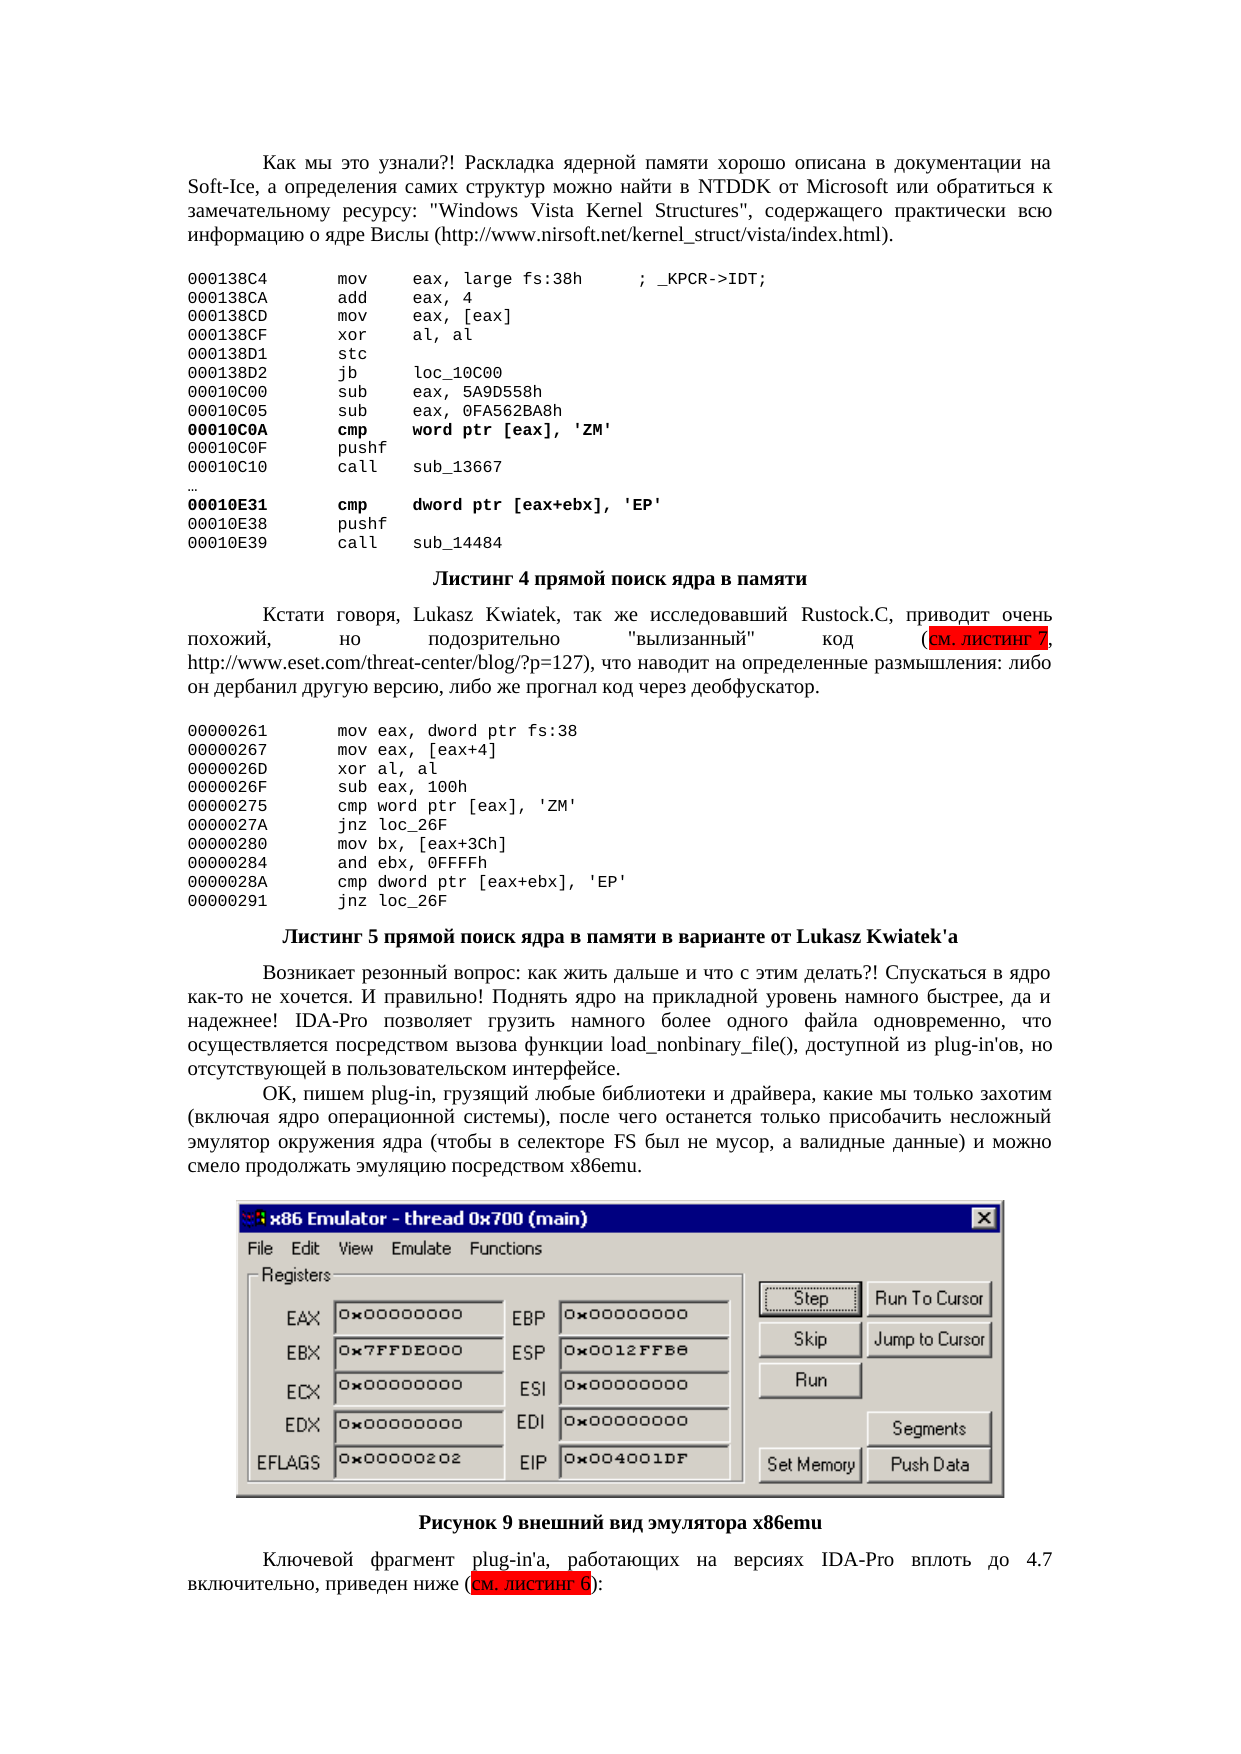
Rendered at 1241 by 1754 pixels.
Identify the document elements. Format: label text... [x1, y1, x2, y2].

text Как мы это узнали?! Раскладка ядерной памяти хорошо описана в документации на Soft-Ice, а определения самих структур можно найти в NTDDK от Microsoft или обратиться к замечательному ресурсу: "Windows Vista Kernel Structures", содержащего практически всю информацию о ядре Вислы (http://www.nirsoft.net/kernel_struct/vista/index.html). [187, 150, 1053, 246]
text 0000028A cmp dword ptr [eax+ebx], 'EP' [187, 873, 1053, 892]
text 00000284 and ebx, 0FFFFh [187, 854, 1053, 873]
text 000138C4 mov eax, large fs:38h ; _KPCR->IDT; [187, 270, 1053, 289]
text 0000026D xor al, al [187, 760, 1053, 779]
text 00010C05 sub eax, 0FA562BA8h [187, 402, 1053, 421]
text Листинг 4 прямой поиск ядра в памяти [187, 566, 1053, 590]
text Ключевой фрагмент plug-in'а, работающих на версиях IDA-Pro вплоть до 4.7 включительно, приведен ниже (см. листинг 6): [187, 1547, 1053, 1595]
text 00000291 jnz loc_26F [187, 892, 1053, 911]
text 00000261 mov eax, dword ptr fs:38 [187, 722, 1053, 741]
picture [236, 1200, 1005, 1498]
text 00010E38 pushf [187, 515, 1053, 534]
text Листинг 5 прямой поиск ядра в памяти в варианте от Lukasz Kwiatek'a [187, 923, 1053, 948]
text 00010C00 sub eax, 5A9D558h [187, 383, 1053, 402]
text 00000275 cmp word ptr [eax], 'ZM' [187, 798, 1053, 817]
text 000138CF xor al, al [187, 327, 1053, 346]
text 00010C10 call sub_13667 [187, 459, 1053, 478]
text 000138CD mov eax, [eax] [187, 308, 1053, 327]
text 000138CA add eax, 4 [187, 289, 1053, 308]
text Рисунок 9 внешний вид эмулятора x86emu [187, 1510, 1053, 1534]
text 00000280 mov bx, [eax+3Ch] [187, 836, 1053, 854]
text … [187, 478, 1053, 497]
text 00010E31 cmp dword ptr [eax+ebx], 'EP' [187, 497, 1053, 515]
text 0000027A jnz loc_26F [187, 817, 1053, 836]
text 000138D1 stc [187, 346, 1053, 364]
text 00000267 mov eax, [eax+4] [187, 741, 1053, 760]
text Возникает резонный вопрос: как жить дальше и что с этим делать?! Спускаться в ядро как-то не хочется. И правильно! Поднять ядро на прикладной уровень намного быстрее, да и надежнее! IDA-Pro позволяет грузить намного более одного файла одновременно, что осуществляется посредством вызова функции load_nonbinary_file(), доступной из plug-in'ов, но отсутствующей в пользовательском интерфейсе. [187, 960, 1053, 1080]
text Кстати говоря, Lukasz Kwiatek, так же исследовавший Rustock.C, приводит очень похожий, но подозрительно "вылизанный" код (см. листинг 7, http://www.eset.com/threat-center/blog/?p=127), что наводит на определенные размышления: либо он дербанил другую версию, либо же прогнал код через деобфускатор. [187, 602, 1053, 698]
text 0000026F sub eax, 100h [187, 779, 1053, 798]
text ОК, пишем plug-in, грузящий любые библиотеки и драйвера, какие мы только захотим (включая ядро операционной системы), после чего останется только присобачить несложный эмулятор окружения ядра (чтобы в селекторе FS был не мусор, а валидные данные) и можно смело продолжать эмуляцию посредством x86emu. [187, 1080, 1053, 1177]
text 00010C0A cmp word ptr [eax], 'ZM' [187, 421, 1053, 440]
text 00010E39 call sub_14484 [187, 534, 1053, 553]
text 000138D2 jb loc_10C00 [187, 364, 1053, 383]
text 00010C0F pushf [187, 440, 1053, 459]
